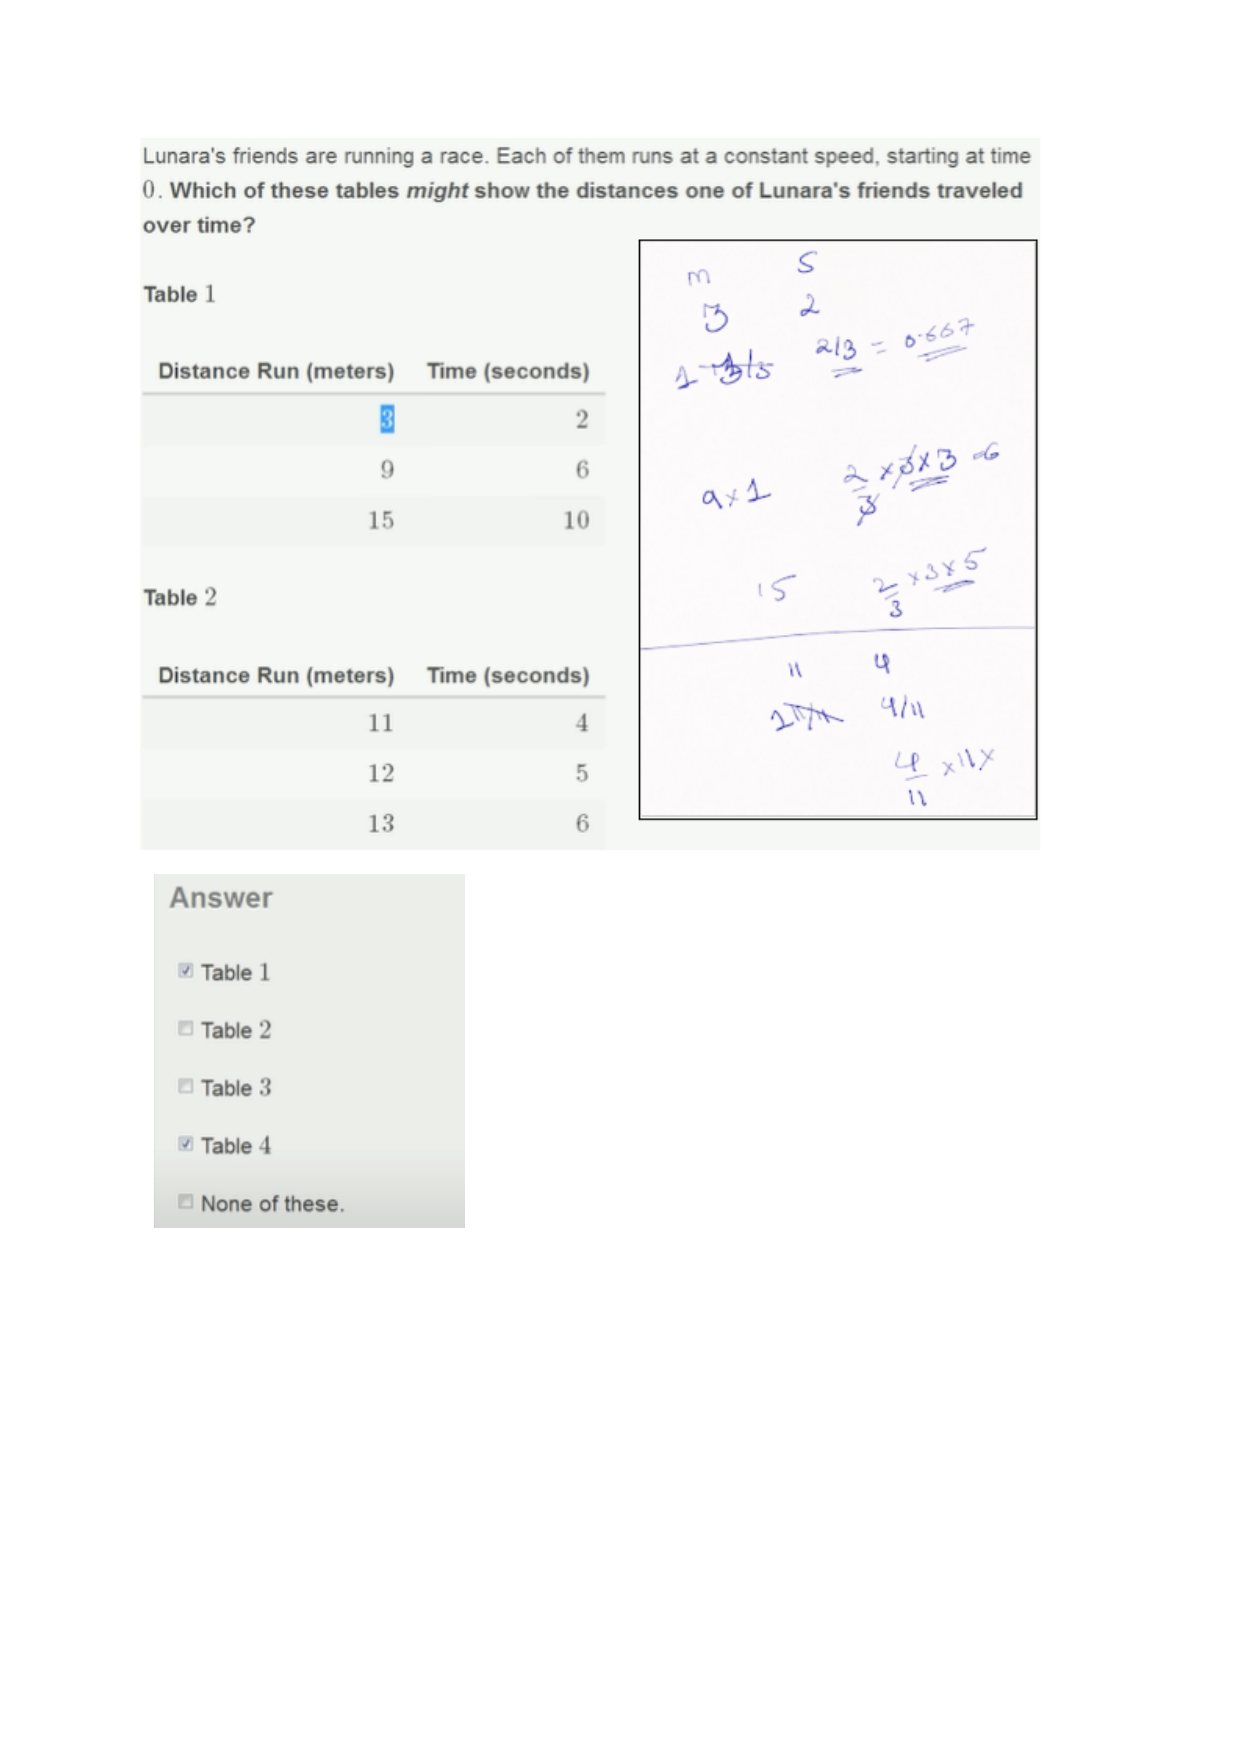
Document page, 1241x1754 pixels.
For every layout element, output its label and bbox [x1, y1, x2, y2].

picture [153, 874, 465, 1228]
picture [140, 138, 1041, 850]
